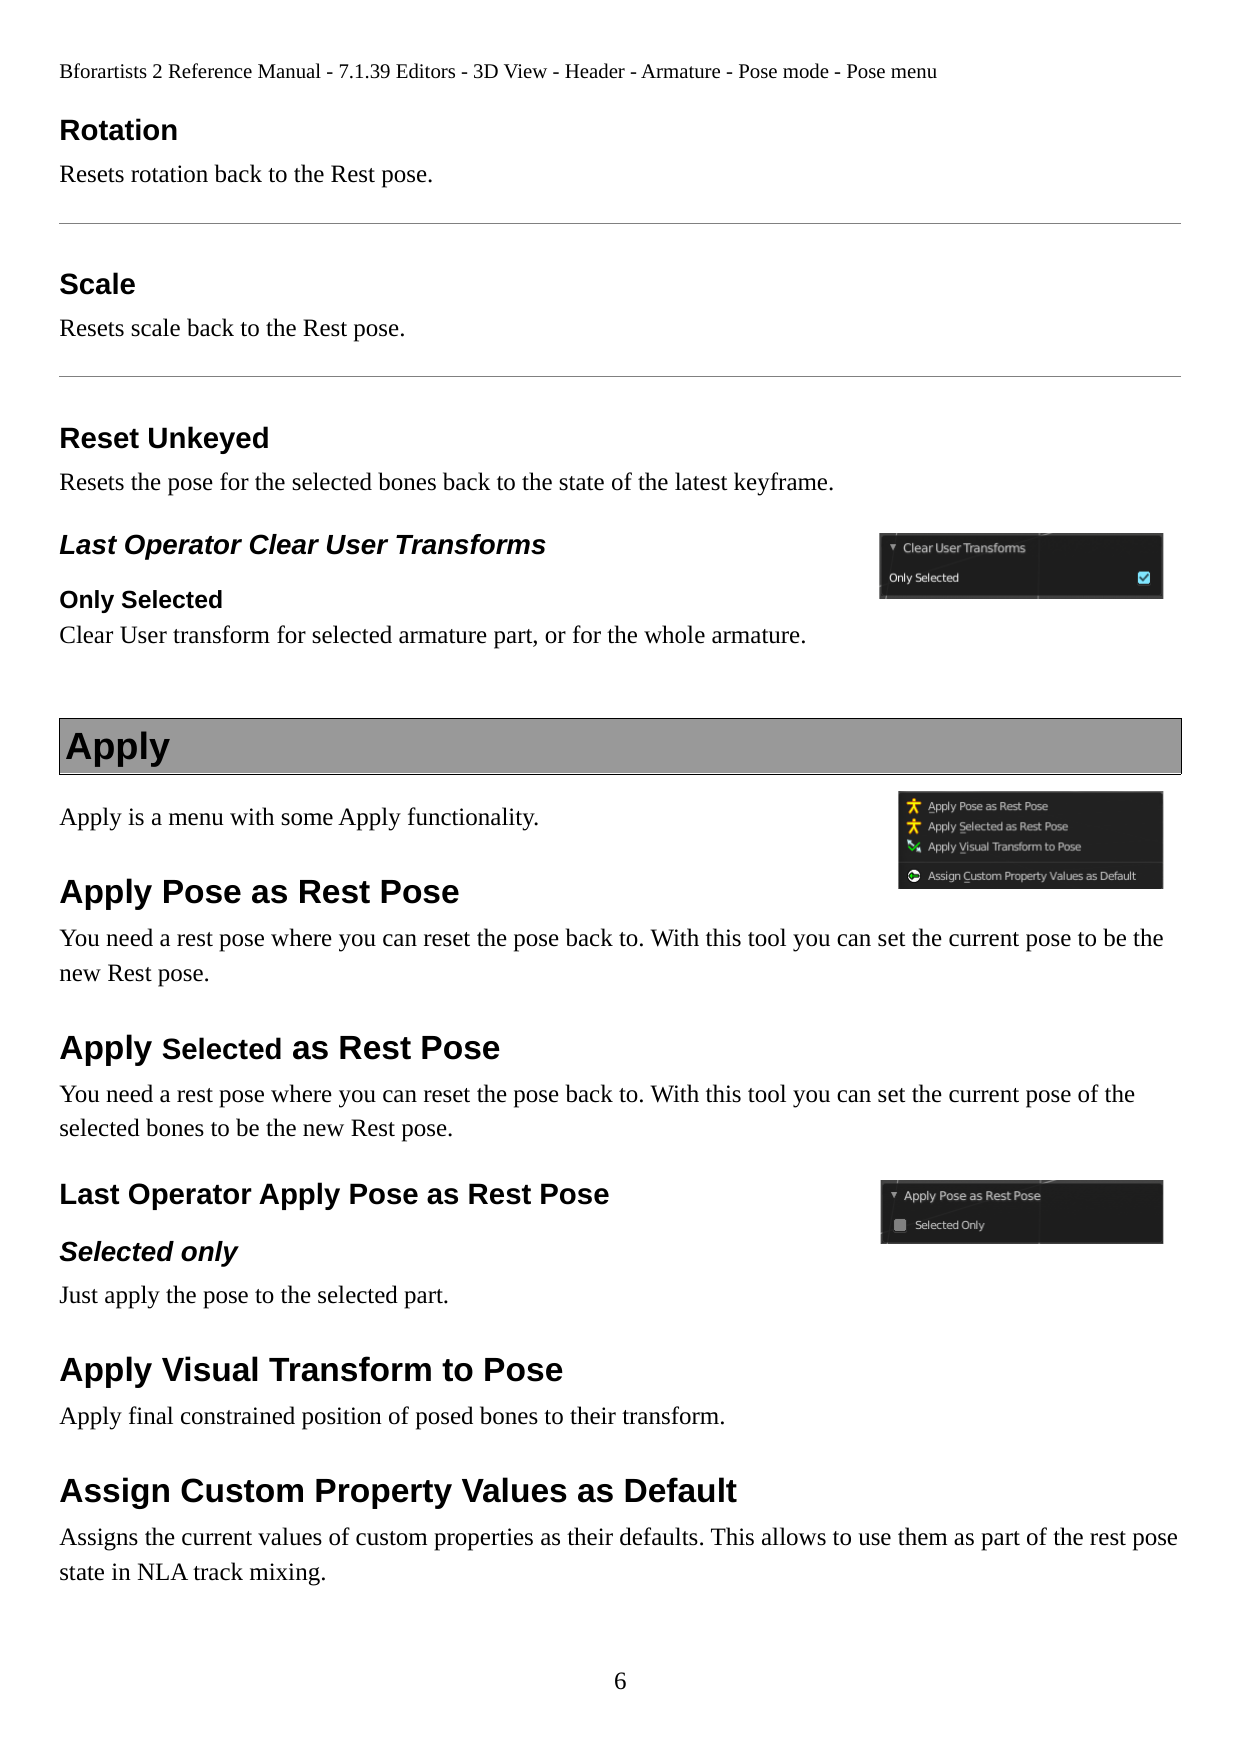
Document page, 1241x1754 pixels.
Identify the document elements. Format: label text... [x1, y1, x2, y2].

text Resets the pose for the selected bones back to the state of the latest keyframe. [59, 467, 1181, 496]
subtitle Apply Selected as Rest Pose [59, 1028, 1181, 1066]
subtitle Scale [59, 267, 1181, 300]
picture [879, 533, 1164, 599]
text Apply final constrained position of posed bones to their transform. [59, 1401, 1181, 1430]
text Just apply the pose to the selected part. [59, 1280, 1181, 1309]
text You need a rest pose where you can reset the pose back to. With this tool you can set the current pose to be the new Rest pose. [59, 923, 1181, 987]
table_header Apply [60, 719, 1181, 773]
text You need a rest pose where you can reset the pose back to. With this tool you can set the current pose of the selected bones to be the new Rest pose. [59, 1079, 1181, 1142]
text Clear User transform for selected armature part, or for the whole armature. [59, 620, 1181, 649]
subtitle Apply Pose as Rest Pose [59, 872, 1181, 911]
picture [880, 1180, 1164, 1244]
subtitle Rotation [59, 113, 1181, 146]
subtitle Reset Unkeyed [59, 421, 1181, 454]
subtitle Apply Visual Transform to Pose [59, 1350, 1181, 1389]
subtitle Selected only [59, 1236, 1181, 1268]
subtitle Only Selected [59, 585, 1181, 614]
text Assigns the current values of custom properties as their defaults. This allows to use them as part of the rest pose state in NLA track mixing. [59, 1522, 1181, 1586]
picture [898, 791, 1164, 889]
subtitle Assign Custom Property Values as Default [59, 1471, 1181, 1510]
text Resets scale back to the Rest pose. [59, 313, 1181, 342]
subtitle Last Operator Clear User Transforms [59, 528, 1181, 560]
text Apply is a menu with some Apply functionality. [59, 802, 898, 831]
subtitle Last Operator Apply Pose as Rest Pose [59, 1177, 1181, 1211]
text Resets rotation back to the Rest pose. [59, 159, 1181, 188]
